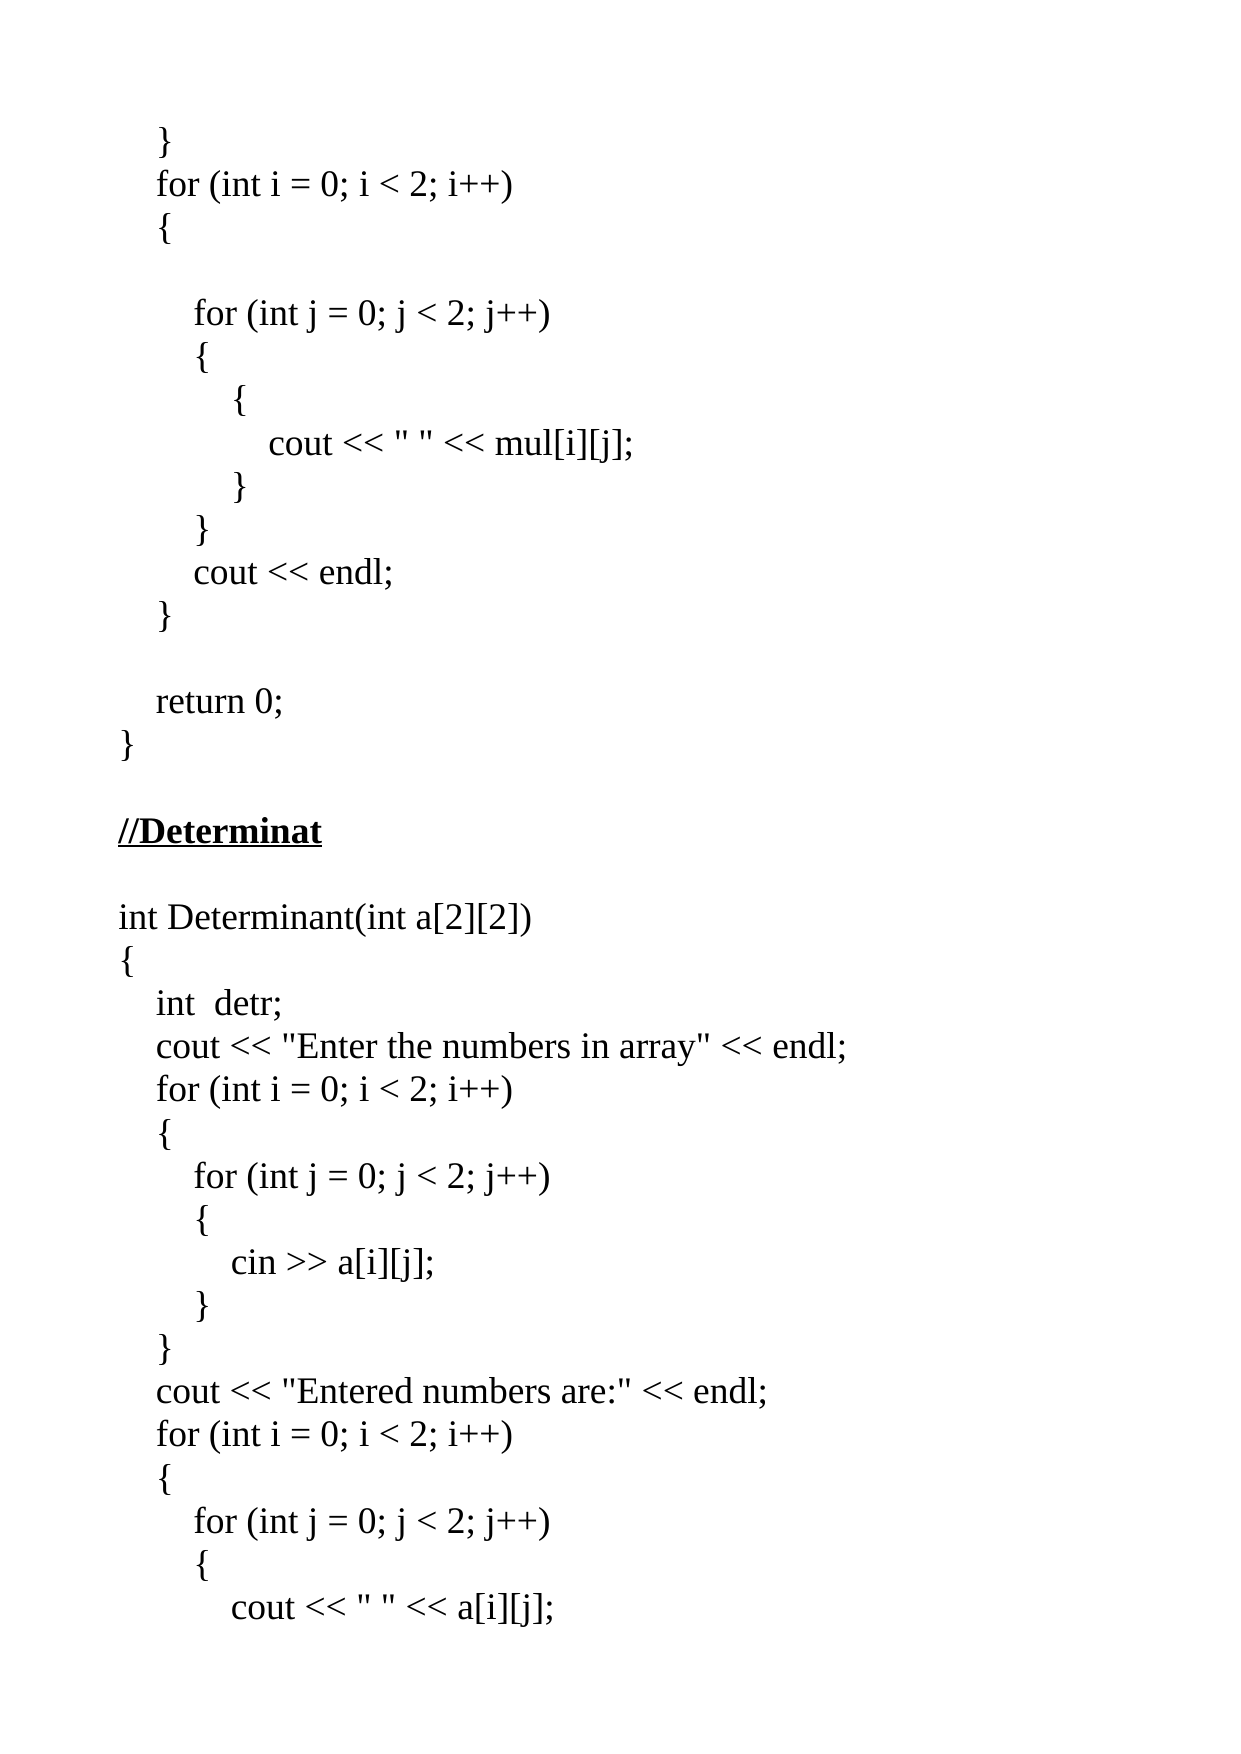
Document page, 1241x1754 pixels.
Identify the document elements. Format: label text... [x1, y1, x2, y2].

text for (int i = 0; i < 2; i++) [118, 161, 1122, 204]
text for (int i = 0; i < 2; i++) [118, 1412, 1122, 1455]
text for (int i = 0; i < 2; i++) [118, 1067, 1122, 1110]
text cout << "Entered numbers are:" << endl; [118, 1369, 1122, 1412]
text { [118, 377, 1122, 420]
text { [118, 204, 1122, 247]
text { [118, 937, 1122, 981]
text cout << endl; [118, 549, 1122, 592]
text cout << " " << a[i][j]; [118, 1584, 1122, 1627]
text int Determinant(int a[2][2]) [118, 894, 1122, 937]
text { [118, 1455, 1122, 1498]
text for (int j = 0; j < 2; j++) [118, 1153, 1122, 1196]
text //Determinat [118, 808, 1122, 851]
text } [118, 118, 1122, 161]
text return 0; [118, 679, 1122, 722]
text int detr; [118, 981, 1122, 1024]
text cout << "Enter the numbers in array" << endl; [118, 1024, 1122, 1067]
text } [118, 463, 1122, 506]
text { [118, 334, 1122, 377]
text { [118, 1196, 1122, 1239]
text } [118, 506, 1122, 549]
text cin >> a[i][j]; [118, 1239, 1122, 1282]
text cout << " " << mul[i][j]; [118, 420, 1122, 463]
text for (int j = 0; j < 2; j++) [118, 1498, 1122, 1541]
text } [118, 722, 1122, 765]
text } [118, 1282, 1122, 1326]
text { [118, 1110, 1122, 1153]
text } [118, 592, 1122, 636]
text for (int j = 0; j < 2; j++) [118, 291, 1122, 334]
text } [118, 1326, 1122, 1369]
text { [118, 1541, 1122, 1584]
